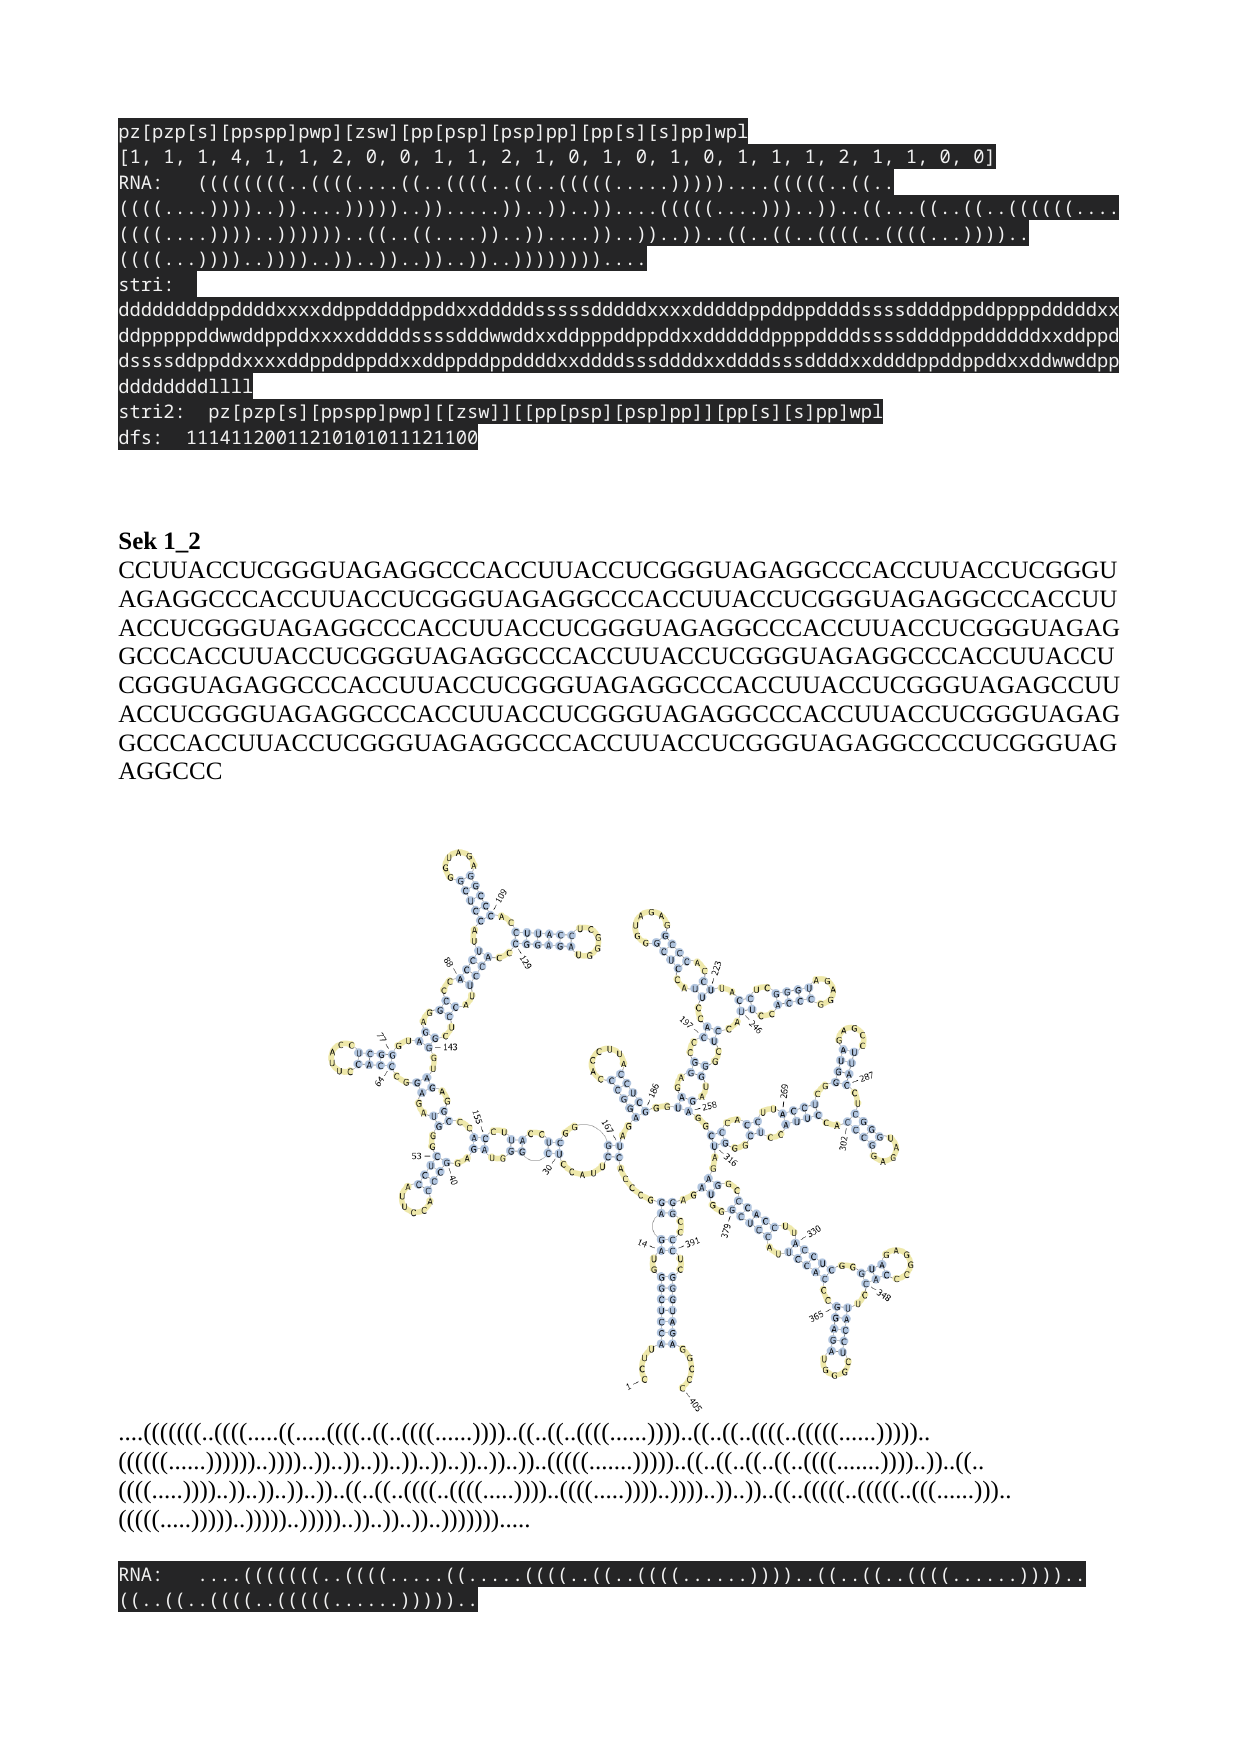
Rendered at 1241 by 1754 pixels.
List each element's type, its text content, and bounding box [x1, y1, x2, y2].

text ....(((((((..((((.....((.....((((..((..((((......))))..((..((..((((......))))..((..((..((((..(((((......)))))..((((((......))))))..))))..))..))..))..))..))..))..))..))..(((((.......)))))..((..((..((..((..((((.......))))..))..((..((((.....))))..))..))..))..))..((..((..((((..((((.....))))..((((.....))))..))))..))..))..((..(((((..(((((..(((......)))..(((((.....)))))..)))))..)))))..))..))..))..)))))))..... [118, 843, 1122, 1532]
text [1, 1, 1, 4, 1, 1, 2, 0, 0, 1, 1, 2, 1, 0, 1, 0, 1, 0, 1, 1, 1, 2, 1, 1, 0, 0] [118, 144, 1122, 169]
text RNA: ....(((((((..((((.....((.....((((..((..((((......))))..((..((..((((......))))..((..((..((((..(((((......))))).. [118, 1561, 1122, 1612]
text pz[pzp[s][ppspp]pwp][zsw][pp[psp][psp]pp][pp[s][s]pp]wpl [118, 118, 1122, 144]
text stri2: pz[pzp[s][ppspp]pwp][[zsw]][[pp[psp][psp]pp]][pp[s][s]pp]wpl [118, 399, 1122, 424]
text Sek 1_2 [118, 526, 1122, 555]
text CCUUACCUCGGGUAGAGGCCCACCUUACCUCGGGUAGAGGCCCACCUUACCUCGGGUAGAGGCCCACCUUACCUCGGGUAGAGGCCCACCUUACCUCGGGUAGAGGCCCACCUUACCUCGGGUAGAGGCCCACCUUACCUCGGGUAGAGGCCCACCUUACCUCGGGUAGAGGCCCACCUUACCUCGGGUAGAGGCCCACCUUACCUCGGGUAGAGGCCCACCUUACCUCGGGUAGAGGCCCACCUUACCUCGGGUAGAGGCCCACCUUACCUCGGGUAGAGCCUUACCUCGGGUAGAGGCCCACCUUACCUCGGGUAGAGGCCCACCUUACCUCGGGUAGAGGCCCACCUUACCUCGGGUAGAGGCCCACCUUACCUCGGGUAGAGGCCCCUCGGGUAGAGGCCC [118, 555, 1122, 785]
text dfs: 11141120011210101011121100 [118, 424, 1122, 450]
picture [321, 842, 919, 1418]
text RNA: ((((((((..((((....((..((((..((..(((((.....)))))....(((((..((..((((....))))..))....)))))..)).....))..))..))....(((((....)))..))..((...((..((..((((((....((((....))))..))))))..((..((....))..))....))..))..))..((..((..((((..((((...))))..((((...))))..))))..))..))..))..))..)))))))).... [118, 169, 1122, 271]
text stri: ddddddddppddddxxxxddppddddppddxxdddddsssssdddddxxxxdddddppddppddddssssddddppddppppdddddxxddpppppddwwddppddxxxxdddddssssdddwwddxxddpppddppddxxddddddppppddddssssddddppddddddxxddppddssssddppddxxxxddppddppddxxddppddppddddxxddddsssddddxxddddsssddddxxddddppddppddxxddwwddppddddddddllll [118, 271, 1122, 399]
